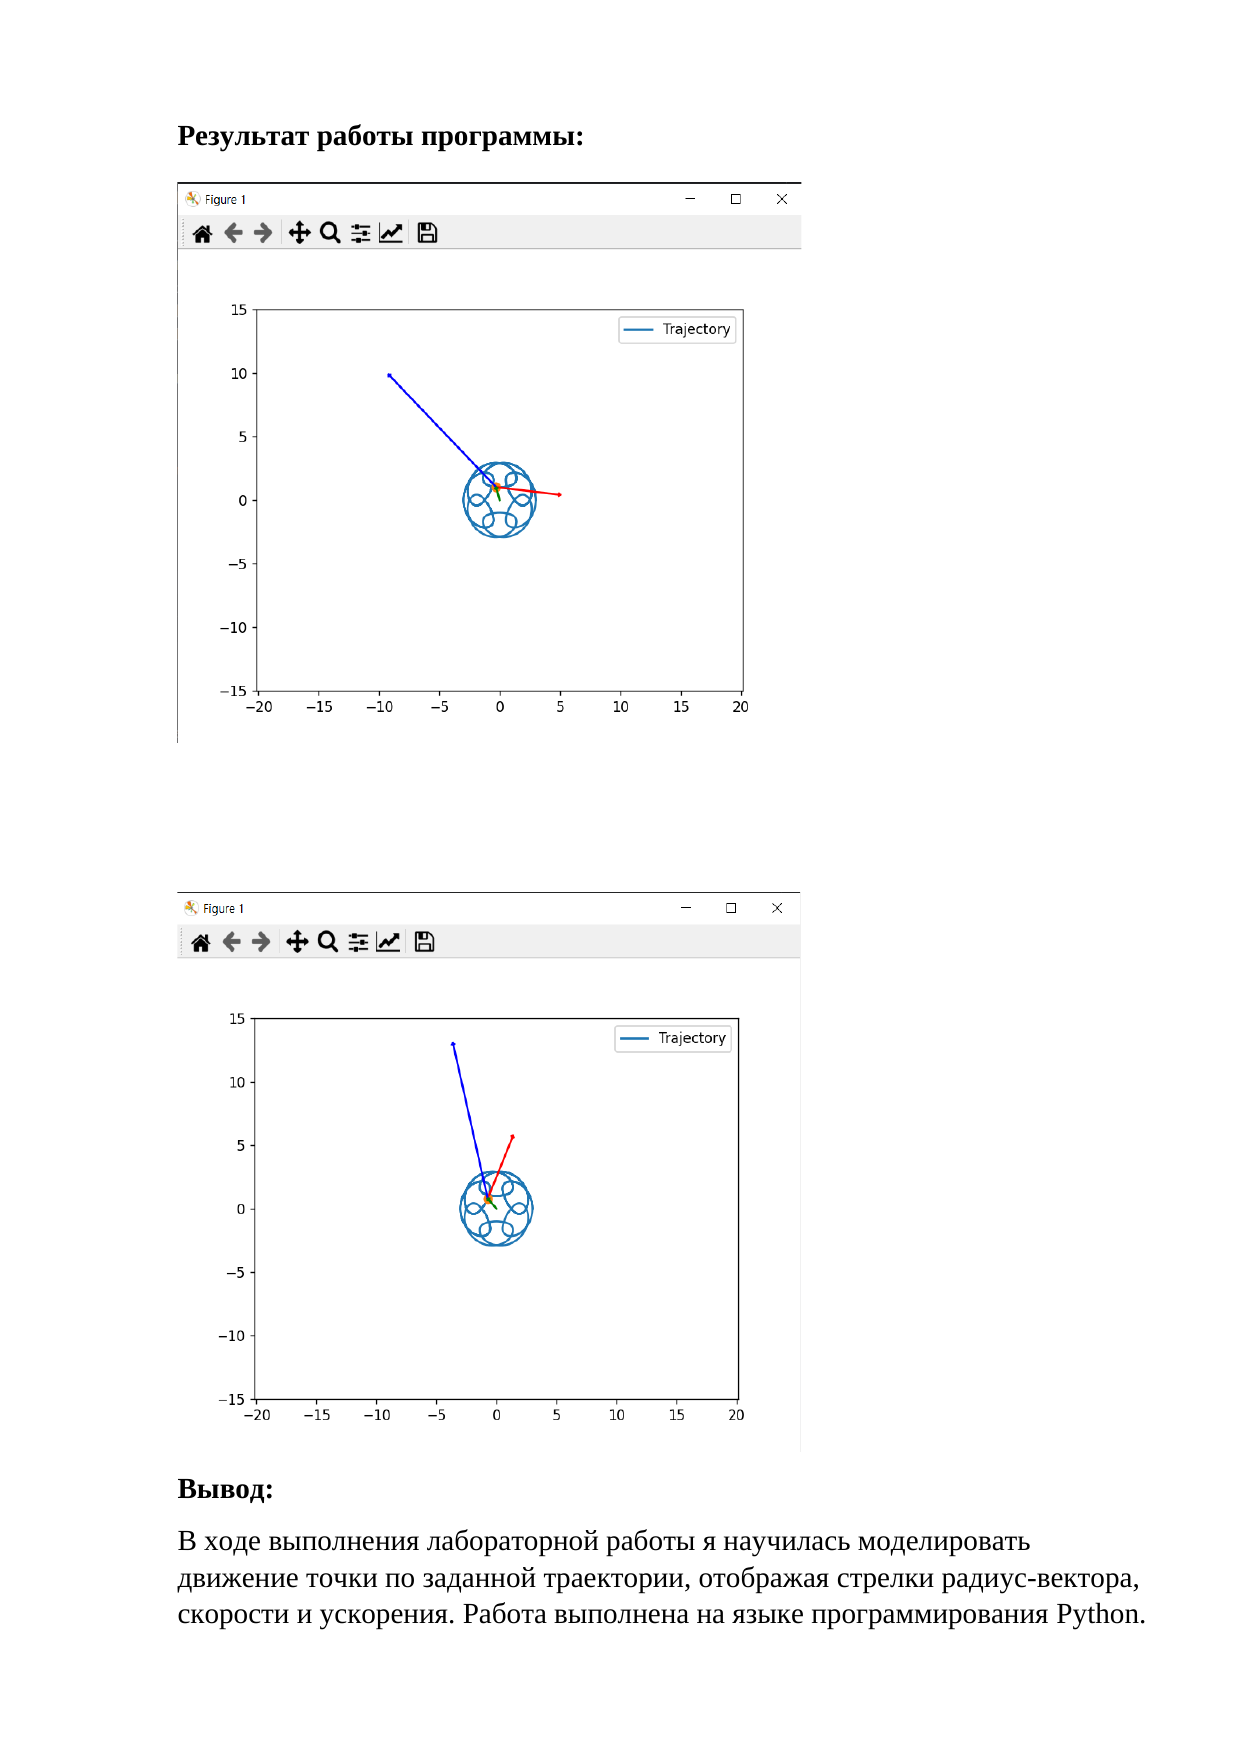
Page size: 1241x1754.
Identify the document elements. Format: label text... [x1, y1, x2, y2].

text В ходе выполнения лабораторной работы я научилась моделировать движение точки по заданной траектории, отображая стрелки радиус-вектора, скорости и ускорения. Работа выполнена на языке программирования Python. [177, 1523, 1152, 1629]
text Вывод: [177, 1471, 1152, 1504]
picture [177, 892, 801, 1452]
picture [177, 182, 802, 743]
text Результат работы программы: [177, 118, 1152, 743]
